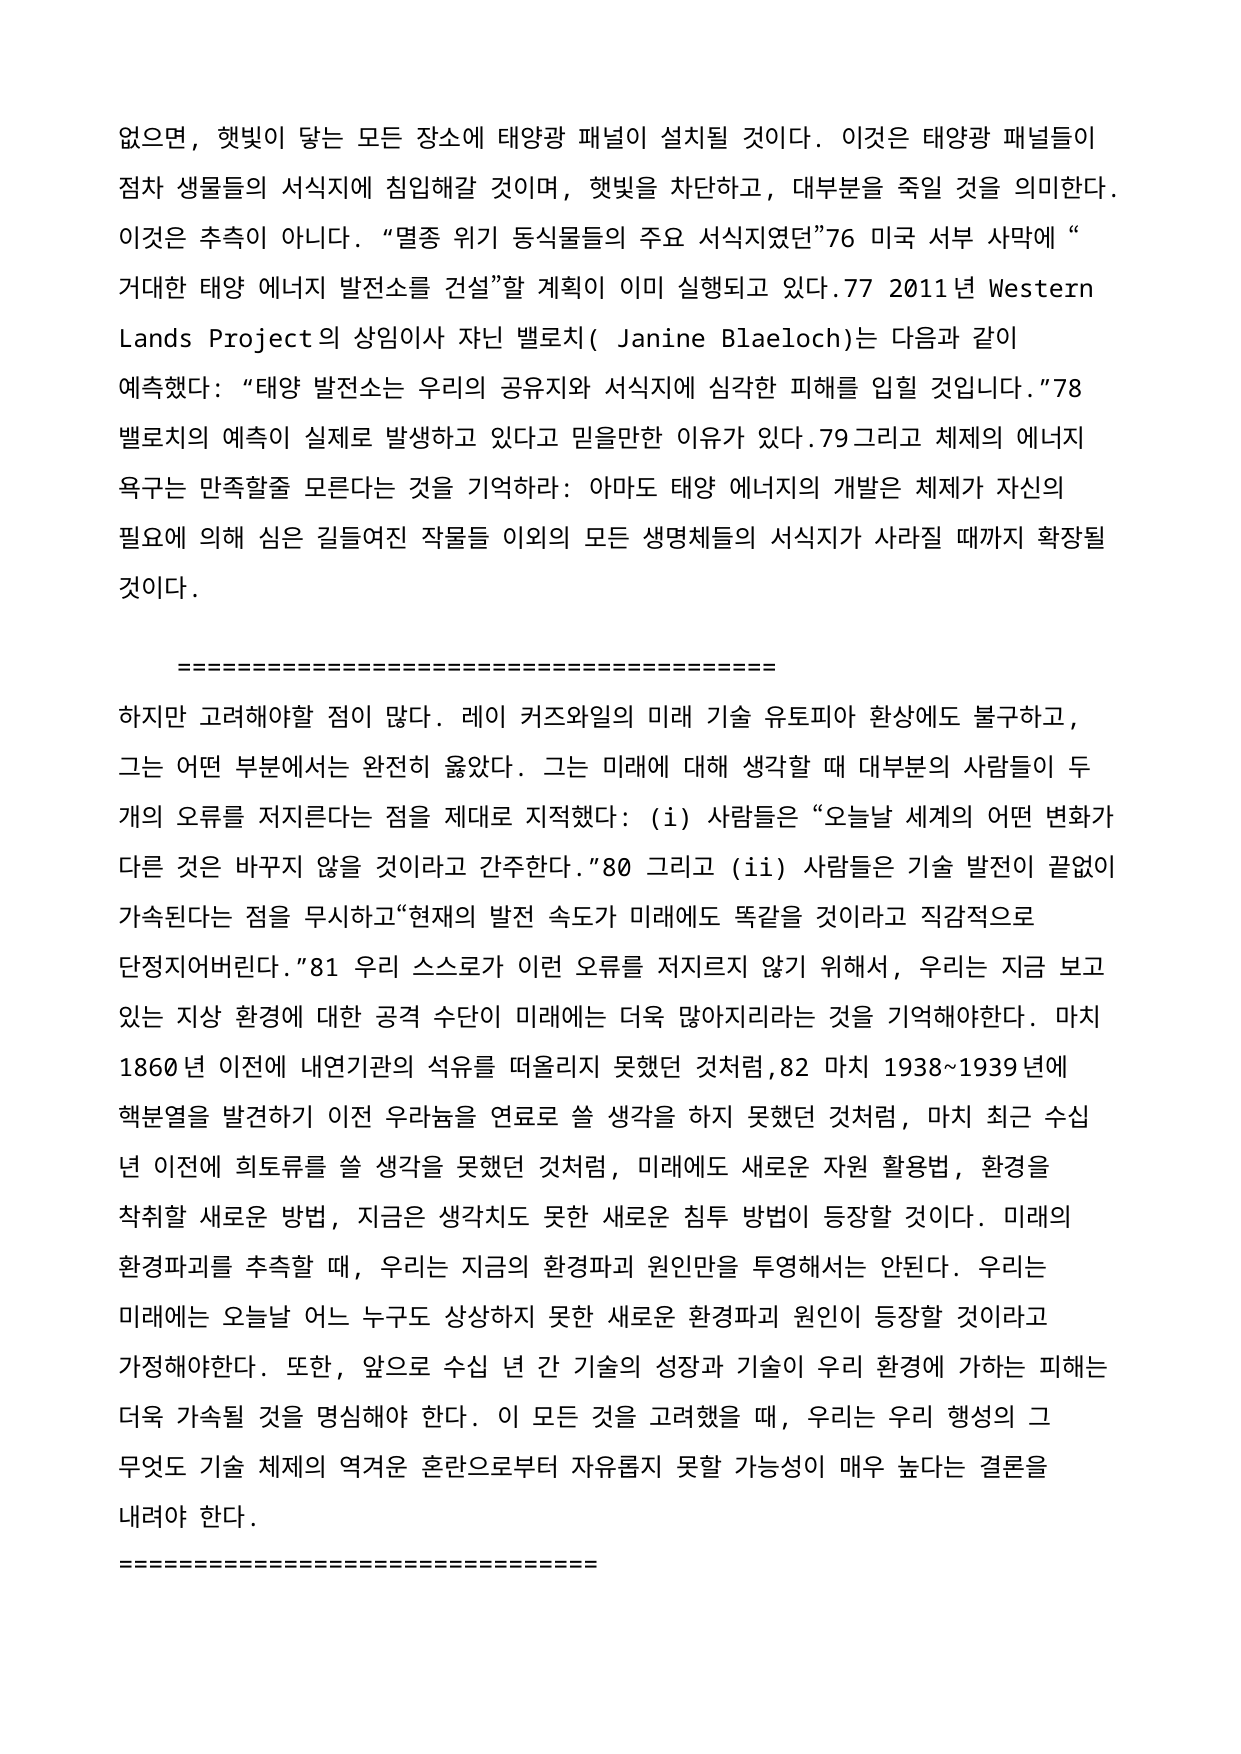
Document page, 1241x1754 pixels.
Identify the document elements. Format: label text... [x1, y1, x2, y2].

text 없으면, 햇빛이 닿는 모든 장소에 태양광 패널이 설치될 것이다. 이것은 태양광 패널들이 점차 생물들의 서식지에 침입해갈 것이며, 햇빛을 차단하고, 대부분을 죽일 것을 의미한다. 이것은 추측이 아니다. “멸종 위기 동식물들의 주요 서식지였던”76 미국 서부 사막에 “거대한 태양 에너지 발전소를 건설”할 계획이 이미 실행되고 있다.77 2011년 Western Lands Project의 상임이사 쟈닌 밸로치( Janine Blaeloch)는 다음과 같이 예측했다: “태양 발전소는 우리의 공유지와 서식지에 심각한 피해를 입힐 것입니다.”78밸로치의 예측이 실제로 발생하고 있다고 믿을만한 이유가 있다.79그리고 체제의 에너지 욕구는 만족할줄 모른다는 것을 기억하라: 아마도 태양 에너지의 개발은 체제가 자신의 필요에 의해 심은 길들여진 작물들 이외의 모든 생명체들의 서식지가 사라질 때까지 확장될 것이다. [118, 118, 1122, 604]
text ================================ [118, 1547, 1122, 1581]
text ======================================== [118, 650, 1122, 684]
text 하지만 고려해야할 점이 많다. 레이 커즈와일의 미래 기술 유토피아 환상에도 불구하고, 그는 어떤 부분에서는 완전히 옳았다. 그는 미래에 대해 생각할 때 대부분의 사람들이 두 개의 오류를 저지른다는 점을 제대로 지적했다: (i) 사람들은 “오늘날 세계의 어떤 변화가 다른 것은 바꾸지 않을 것이라고 간주한다.”80 그리고 (ii) 사람들은 기술 발전이 끝없이 가속된다는 점을 무시하고“현재의 발전 속도가 미래에도 똑같을 것이라고 직감적으로 단정지어버린다.”81 우리 스스로가 이런 오류를 저지르지 않기 위해서, 우리는 지금 보고 있는 지상 환경에 대한 공격 수단이 미래에는 더욱 많아지리라는 것을 기억해야한다. 마치 1860년 이전에 내연기관의 석유를 떠올리지 못했던 것처럼,82 마치 1938~1939년에 핵분열을 발견하기 이전 우라늄을 연료로 쓸 생각을 하지 못했던 것처럼, 마치 최근 수십 년 이전에 희토류를 쓸 생각을 못했던 것처럼, 미래에도 새로운 자원 활용법, 환경을 착취할 새로운 방법, 지금은 생각치도 못한 새로운 침투 방법이 등장할 것이다. 미래의 환경파괴를 추측할 때, 우리는 지금의 환경파괴 원인만을 투영해서는 안된다. 우리는 미래에는 오늘날 어느 누구도 상상하지 못한 새로운 환경파괴 원인이 등장할 것이라고 가정해야한다. 또한, 앞으로 수십 년 간 기술의 성장과 기술이 우리 환경에 가하는 피해는 더욱 가속될 것을 명심해야 한다. 이 모든 것을 고려했을 때, 우리는 우리 행성의 그 무엇도 기술 체제의 역겨운 혼란으로부터 자유롭지 못할 가능성이 매우 높다는 결론을 내려야 한다. [118, 697, 1122, 1533]
